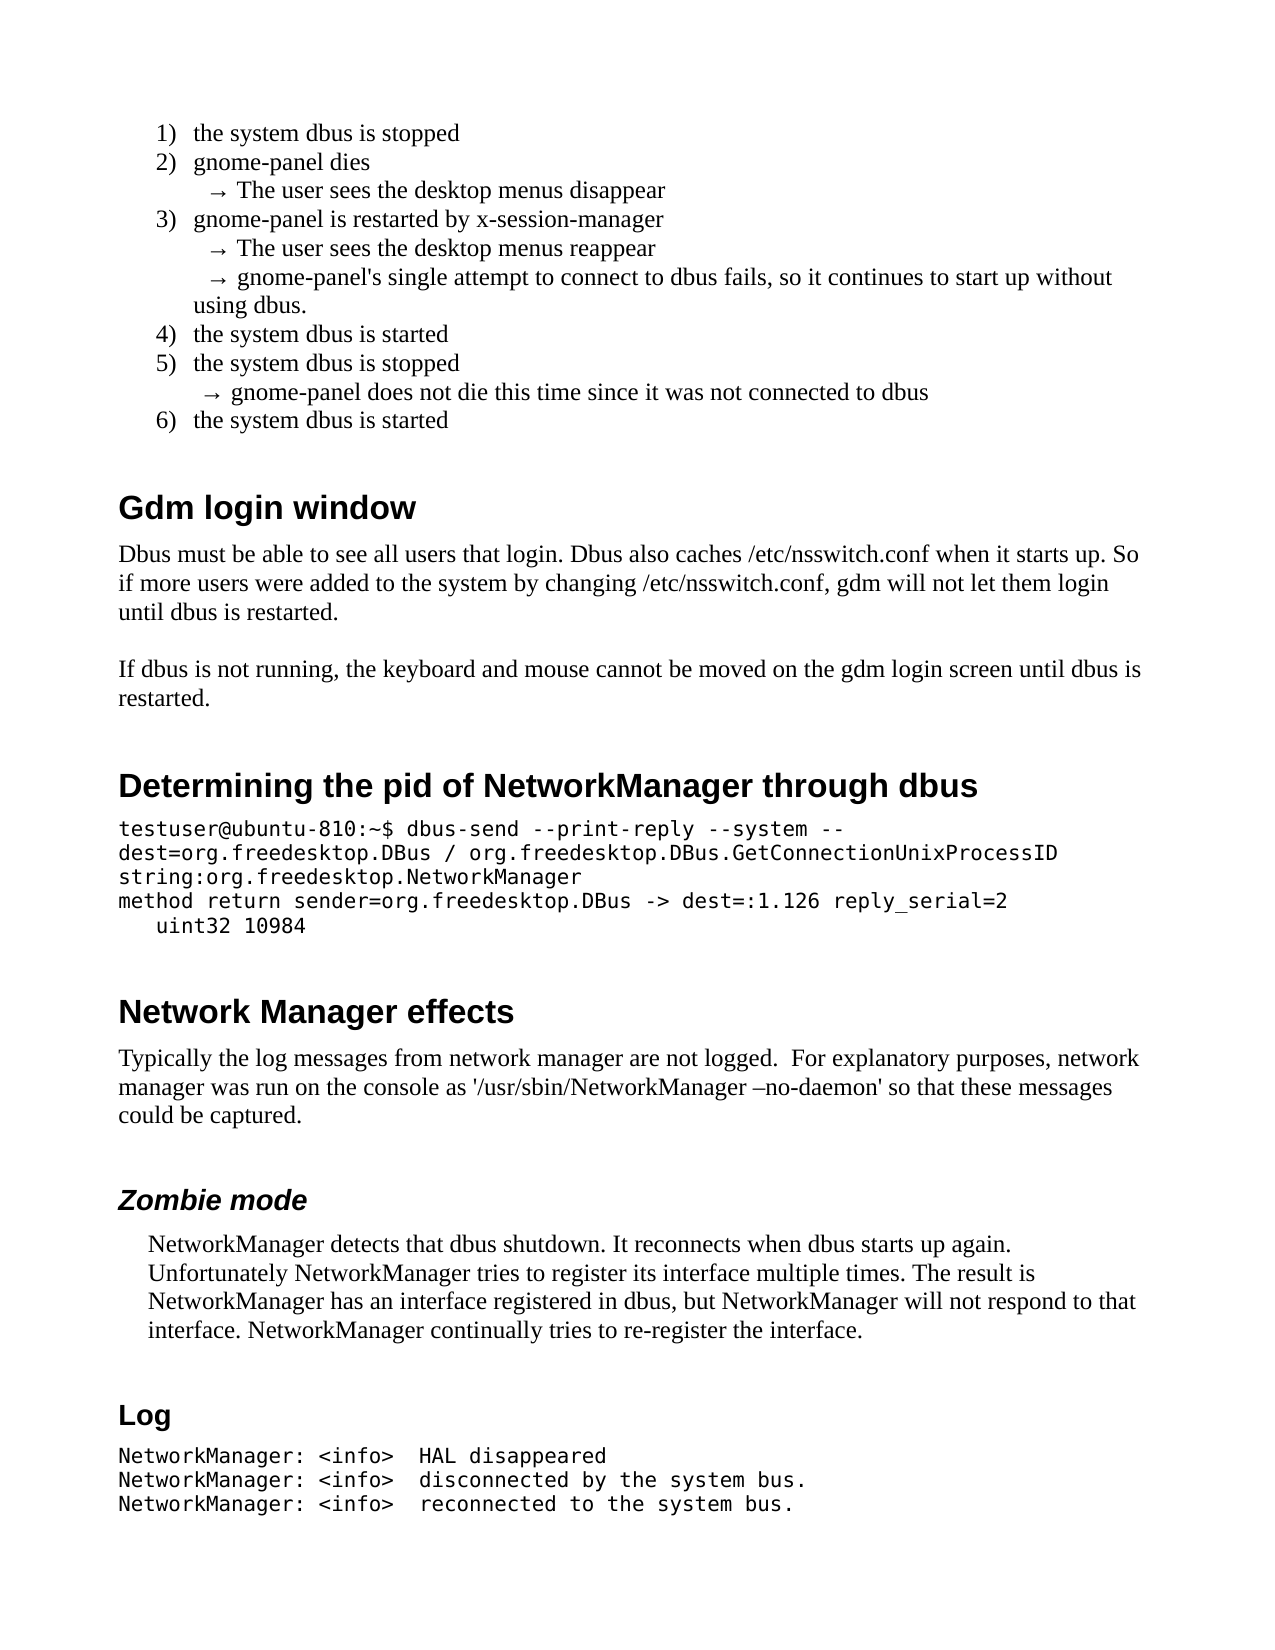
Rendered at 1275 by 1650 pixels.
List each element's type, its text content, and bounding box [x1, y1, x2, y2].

text uint32 10984 [118, 914, 1157, 938]
text If dbus is not running, the keyboard and mouse cannot be moved on the gdm login screen until dbus is restarted. [118, 654, 1157, 712]
subtitle Determining the pid of NetworkManager through dbus [118, 766, 1157, 804]
list → gnome-panel does not die this time since it was not connected to dbus [156, 377, 1157, 406]
subtitle Log [118, 1398, 1157, 1431]
text NetworkManager: <info> reconnected to the system bus. [118, 1492, 1157, 1517]
list gnome-panel is restarted by x-session-manager [156, 204, 1157, 233]
subtitle Gdm login window [118, 488, 1157, 527]
text method return sender=org.freedesktop.DBus -> dest=:1.126 reply_serial=2 [118, 889, 1157, 914]
text NetworkManager: <info> HAL disappeared [118, 1444, 1157, 1468]
list the system dbus is stopped [156, 118, 1157, 147]
subtitle Zombie mode [118, 1183, 1157, 1216]
list → The user sees the desktop menus reappear [156, 233, 1157, 262]
text Dbus must be able to see all users that login. Dbus also caches /etc/nsswitch.conf when it starts up. So if more users were added to the system by changing /etc/nsswitch.conf, gdm will not let them login until dbus is restarted. [118, 539, 1157, 626]
list → gnome-panel's single attempt to connect to dbus fails, so it continues to start up without using dbus. [156, 262, 1157, 319]
list → The user sees the desktop menus disappear [156, 176, 1157, 204]
list the system dbus is started [156, 319, 1157, 348]
text NetworkManager: <info> disconnected by the system bus. [118, 1468, 1157, 1492]
subtitle Network Manager effects [118, 992, 1157, 1030]
list gnome-panel dies [156, 147, 1157, 176]
text Typically the log messages from network manager are not logged. For explanatory purposes, network manager was run on the console as '/usr/sbin/NetworkManager –no-daemon' so that these messages could be captured. [118, 1043, 1157, 1129]
text NetworkManager detects that dbus shutdown. It reconnects when dbus starts up again. Unfortunately NetworkManager tries to register its interface multiple times. The result is NetworkManager has an interface registered in dbus, but NetworkManager will not respond to that interface. NetworkManager continually tries to re-register the interface. [148, 1229, 1157, 1344]
text testuser@ubuntu-810:~$ dbus-send --print-reply --system --dest=org.freedesktop.DBus / org.freedesktop.DBus.GetConnectionUnixProcessID string:org.freedesktop.NetworkManager [118, 817, 1157, 889]
list the system dbus is started [156, 406, 1157, 434]
list the system dbus is stopped [156, 348, 1157, 377]
